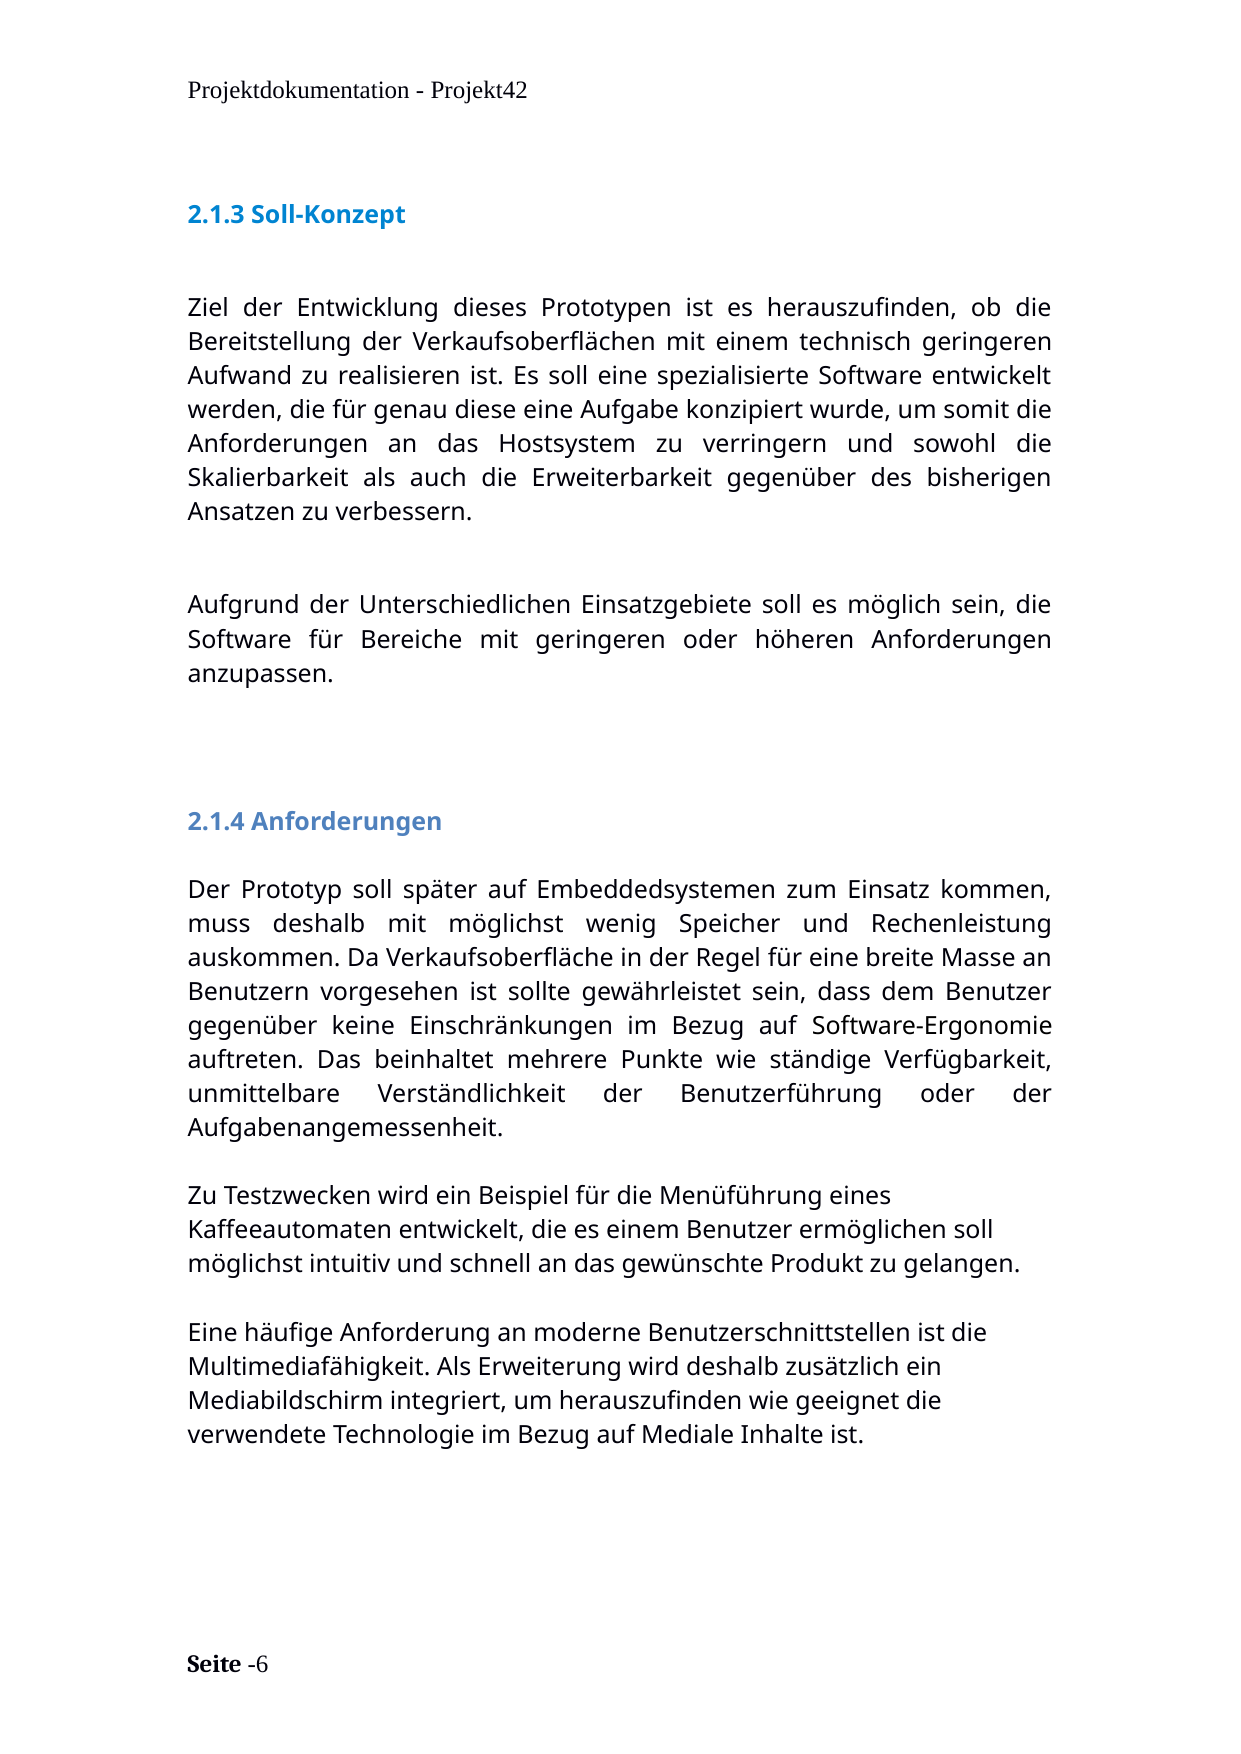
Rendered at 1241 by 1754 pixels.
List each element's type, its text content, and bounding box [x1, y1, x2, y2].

text Eine häufige Anforderung an moderne Benutzerschnittstellen ist die Multimediafähigkeit. Als Erweiterung wird deshalb zusätzlich ein Mediabildschirm integriert, um herauszufinden wie geeignet die verwendete Technologie im Bezug auf Mediale Inhalte ist. [187, 1314, 1053, 1451]
text Aufgrund der Unterschiedlichen Einsatzgebiete soll es möglich sein, die Software für Bereiche mit geringeren oder höheren Anforderungen anzupassen. [187, 587, 1053, 689]
subtitle 2.1.4 Anforderungen [187, 803, 1053, 837]
text Ziel der Entwicklung dieses Prototypen ist es herauszufinden, ob die Bereitstellung der Verkaufsoberflächen mit einem technisch geringeren Aufwand zu realisieren ist. Es soll eine spezialisierte Software entwickelt werden, die für genau diese eine Aufgabe konzipiert wurde, um somit die Anforderungen an das Hostsystem zu verringern und sowohl die Skalierbarkeit als auch die Erweiterbarkeit gegenüber des bisherigen Ansatzen zu verbessern. [187, 290, 1053, 528]
text 2.1.3 Soll-Konzept [187, 197, 1053, 231]
text Zu Testzwecken wird ein Beispiel für die Menüführung eines Kaffeeautomaten entwickelt, die es einem Benutzer ermöglichen soll möglichst intuitiv und schnell an das gewünschte Produkt zu gelangen. [187, 1178, 1053, 1280]
text Der Prototyp soll später auf Embeddedsystemen zum Einsatz kommen, muss deshalb mit möglichst wenig Speicher und Rechenleistung auskommen. Da Verkaufsoberfläche in der Regel für eine breite Masse an Benutzern vorgesehen ist sollte gewährleistet sein, dass dem Benutzer gegenüber keine Einschränkungen im Bezug auf Software-Ergonomie auftreten. Das beinhaltet mehrere Punkte wie ständige Verfügbarkeit, unmittelbare Verständlichkeit der Benutzerführung oder der Aufgabenangemessenheit. [187, 871, 1053, 1144]
